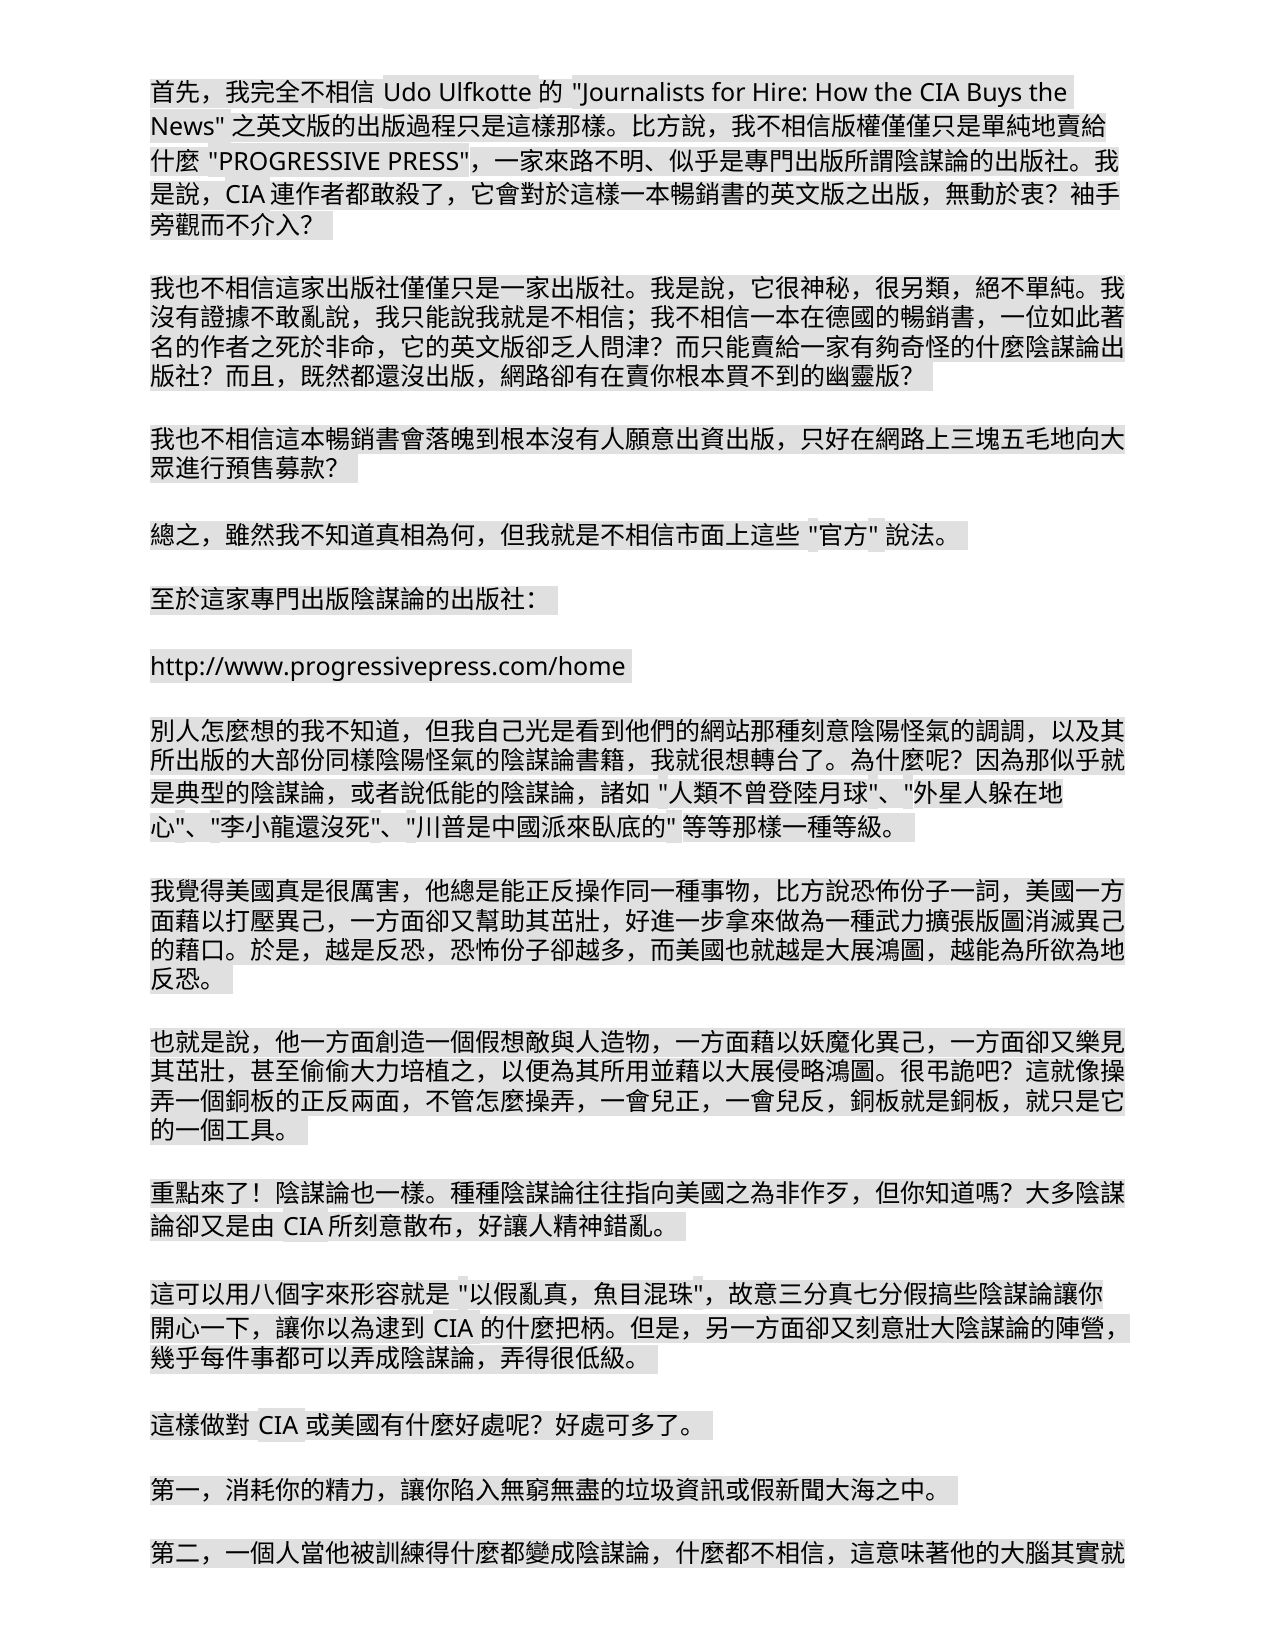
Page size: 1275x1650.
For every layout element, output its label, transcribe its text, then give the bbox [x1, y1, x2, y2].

text 卡韓政變 (144)：陰謀論之陽謀 陳真 2019. 08. 14. 我之所以提到Udo Ulfkotte的那本書 "Journalists for Hire: How the CIA Buys the News"，是因為台灣最近拼命炒作所謂中資、紅媒等問題，甚至進行司法打壓，感覺實在很荒唐。 第一，台灣的媒體根本就是由美國所全盤操控，僅僅中時例外，它媽的連這麼一丁點根本微不足道的例外，也要趕盡殺絕嗎？ 第二，人渣黨及其文人走狗們 (比方說所謂社民黨)，總是喜歡講得好像除了中時之外，所有媒體都很清純似的。我覺得，要搞鬥爭就鬥爭，別客氣，但別睜眼說瞎話，因為那很低級很低能。 比方說，人渣黨據說迫害黃智賢的節目(我不清楚如何個迫害法)，號稱愛好民主自由的社民黨及其范主席(？)，面對打壓言論自由的指控，居然說，"如果 (該節目或黃智賢) 有拿錢，那就另當別論"，亦即如果有拿錢就可以打壓的意思。這不就是存心鬼扯蛋嗎？言論自由是這樣嗎？ 如果這鬼話成立，那麼，全台灣所有媒體都應該繩之以法才對，特別是綠媒，應該立即強迫關閉，因為他們不折不扣就是美國 CIA 的傳聲筒。他們根本不是新聞媒體，而是政治宣傳機構兼假新聞造謠中心，整天幹的就是根本天理不容、造謠抹黑、挑撥仇中反華的犯罪行為。 我這文章有兩個重點，此其一。 其次是關於陰謀論。我不太想講這東西，忍不住姑且一說。 首先，我完全不相信 Udo Ulfkotte 的 "Journalists for Hire: How the CIA Buys the News" 之英文版的出版過程只是這樣那樣。比方說，我不相信版權僅僅只是單純地賣給什麼 "PROGRESSIVE PRESS"，一家來路不明、似乎是專門出版所謂陰謀論的出版社。我是說，CIA連作者都敢殺了，它會對於這樣一本暢銷書的英文版之出版，無動於衷？袖手旁觀而不介入？ 我也不相信這家出版社僅僅只是一家出版社。我是說，它很神秘，很另類，絕不單純。我沒有證據不敢亂說，我只能說我就是不相信；我不相信一本在德國的暢銷書，一位如此著名的作者之死於非命，它的英文版卻乏人問津？而只能賣給一家有夠奇怪的什麼陰謀論出版社？而且，既然都還沒出版，網路卻有在賣你根本買不到的幽靈版？ 我也不相信這本暢銷書會落魄到根本沒有人願意出資出版，只好在網路上三塊五毛地向大眾進行預售募款？ 總之，雖然我不知道真相為何，但我就是不相信市面上這些 "官方" 說法。 至於這家專門出版陰謀論的出版社： http://www.progressivepress.com/home 別人怎麼想的我不知道，但我自己光是看到他們的網站那種刻意陰陽怪氣的調調，以及其所出版的大部份同樣陰陽怪氣的陰謀論書籍，我就很想轉台了。為什麼呢？因為那似乎就是典型的陰謀論，或者說低能的陰謀論，諸如 "人類不曾登陸月球"、"外星人躲在地心"、"李小龍還沒死"、"川普是中國派來臥底的" 等等那樣一種等級。 我覺得美國真是很厲害，他總是能正反操作同一種事物，比方說恐佈份子一詞，美國一方面藉以打壓異己，一方面卻又幫助其茁壯，好進一步拿來做為一種武力擴張版圖消滅異己的藉口。於是，越是反恐，恐怖份子卻越多，而美國也就越是大展鴻圖，越能為所欲為地反恐。 也就是說，他一方面創造一個假想敵與人造物，一方面藉以妖魔化異己，一方面卻又樂見其茁壯，甚至偷偷大力培植之，以便為其所用並藉以大展侵略鴻圖。很弔詭吧？這就像操弄一個銅板的正反兩面，不管怎麼操弄，一會兒正，一會兒反，銅板就是銅板，就只是它的一個工具。 重點來了！陰謀論也一樣。種種陰謀論往往指向美國之為非作歹，但你知道嗎？大多陰謀論卻又是由 CIA所刻意散布，好讓人精神錯亂。 這可以用八個字來形容就是 "以假亂真，魚目混珠"，故意三分真七分假搞些陰謀論讓你開心一下，讓你以為逮到 CIA 的什麼把柄。但是，另一方面卻又刻意壯大陰謀論的陣營，幾乎每件事都可以弄成陰謀論，弄得很低級。 這樣做對 CIA 或美國有什麼好處呢？好處可多了。 第一，消耗你的精力，讓你陷入無窮無盡的垃圾資訊或假新聞大海之中。 第二，一個人當他被訓練得什麼都變成陰謀論，什麼都不相信，這意味著他的大腦其實就等於被閹割了。他只會戴著有色眼鏡懷疑一切。當一個人什麼都懷疑時，就如維根斯坦所說，那等於是說他什麼也懷疑不了，因為任何懷疑之所以能有效存在，是因為他終究還是得 "先" 相信一些什麼。 就如同一個根本不相信任何善念善意善行的犬儒主義者，他的 "不信" 根本沒有任何道德價值。同理，一個幾乎每件事都能套上陰謀論公式的人，意味著他的 "懷疑" 根本不具任何 "知識論" (epistemological) 的意義，也就是說，他跟尋求真理或真實，基本上扯不上關係了；他等於是什麼也不信，就只會不斷在每件事後面打上問號，如此而已，相當腦殘。 第三，當陰謀論變成一種貶義，那麼，只要把任何嚴肅且有效的質疑，想辦法把它和陰謀論拉上關係，那麼，一切嚴肅的質疑或揭發將失去意義，將失去人們的信任與興趣，將會被排除在理性的範疇之外，而不會受到主流世界的關注，不會受到人們的嚴肅看待，就好比說我們不會花時間去尋找周遭有沒有外星人潛伏一樣，也不會想去挖地洞，看看外星人有沒有藏在後花園的地底下。 簡單這麼說，CIA所致力推廣的就是陰謀論，三分真七分假，刻意容許三分真相的揭露，卻足以鈍化愚化人們的腦袋，使之腦殘，使之喪失探索真實、明辨是非的能力與意願，以便掩飾另外那七分真正致命的謊言。三分真的謊言畢竟最可怕。 情治單位散發假新聞真情報往往也是這樣，假裝弄些不具殺傷力的假破綻，好讓人失去戒心，以為無關緊要，以便偷渡另外那七分的真實。 綜合以上，這也是為什麼我向來盡量不跟陰謀論沾上邊的原因，因為這詞及其正反操作，基本上就是一種極其卑鄙的陽謀。 說點題外話，但仍有其相似性。我有時看到一些不知道為什麼很喜歡哲學的蠢材，他們往往很喜歡思考，但他們的思考方式幾乎就是在每個句子後面畫上問號，彷彿這樣就是在思考，彷彿這樣就是一個懷疑主義者。 我記得20 年前寫過幾篇文字，標題是："懷疑一切是不對的"、"懷疑一切是不可能的"。懷疑主義並不是把每個句子後面都畫上問號，那是腦殘，不是懷疑。陰謀論也一樣。 最好的作法是：揚棄陰謀論。因為它探索真實或真相的能力與價值，遠低於它所帶來的傷害，包括愚化與愚弄效果及混淆視聽。 [150, 75, 1125, 1568]
